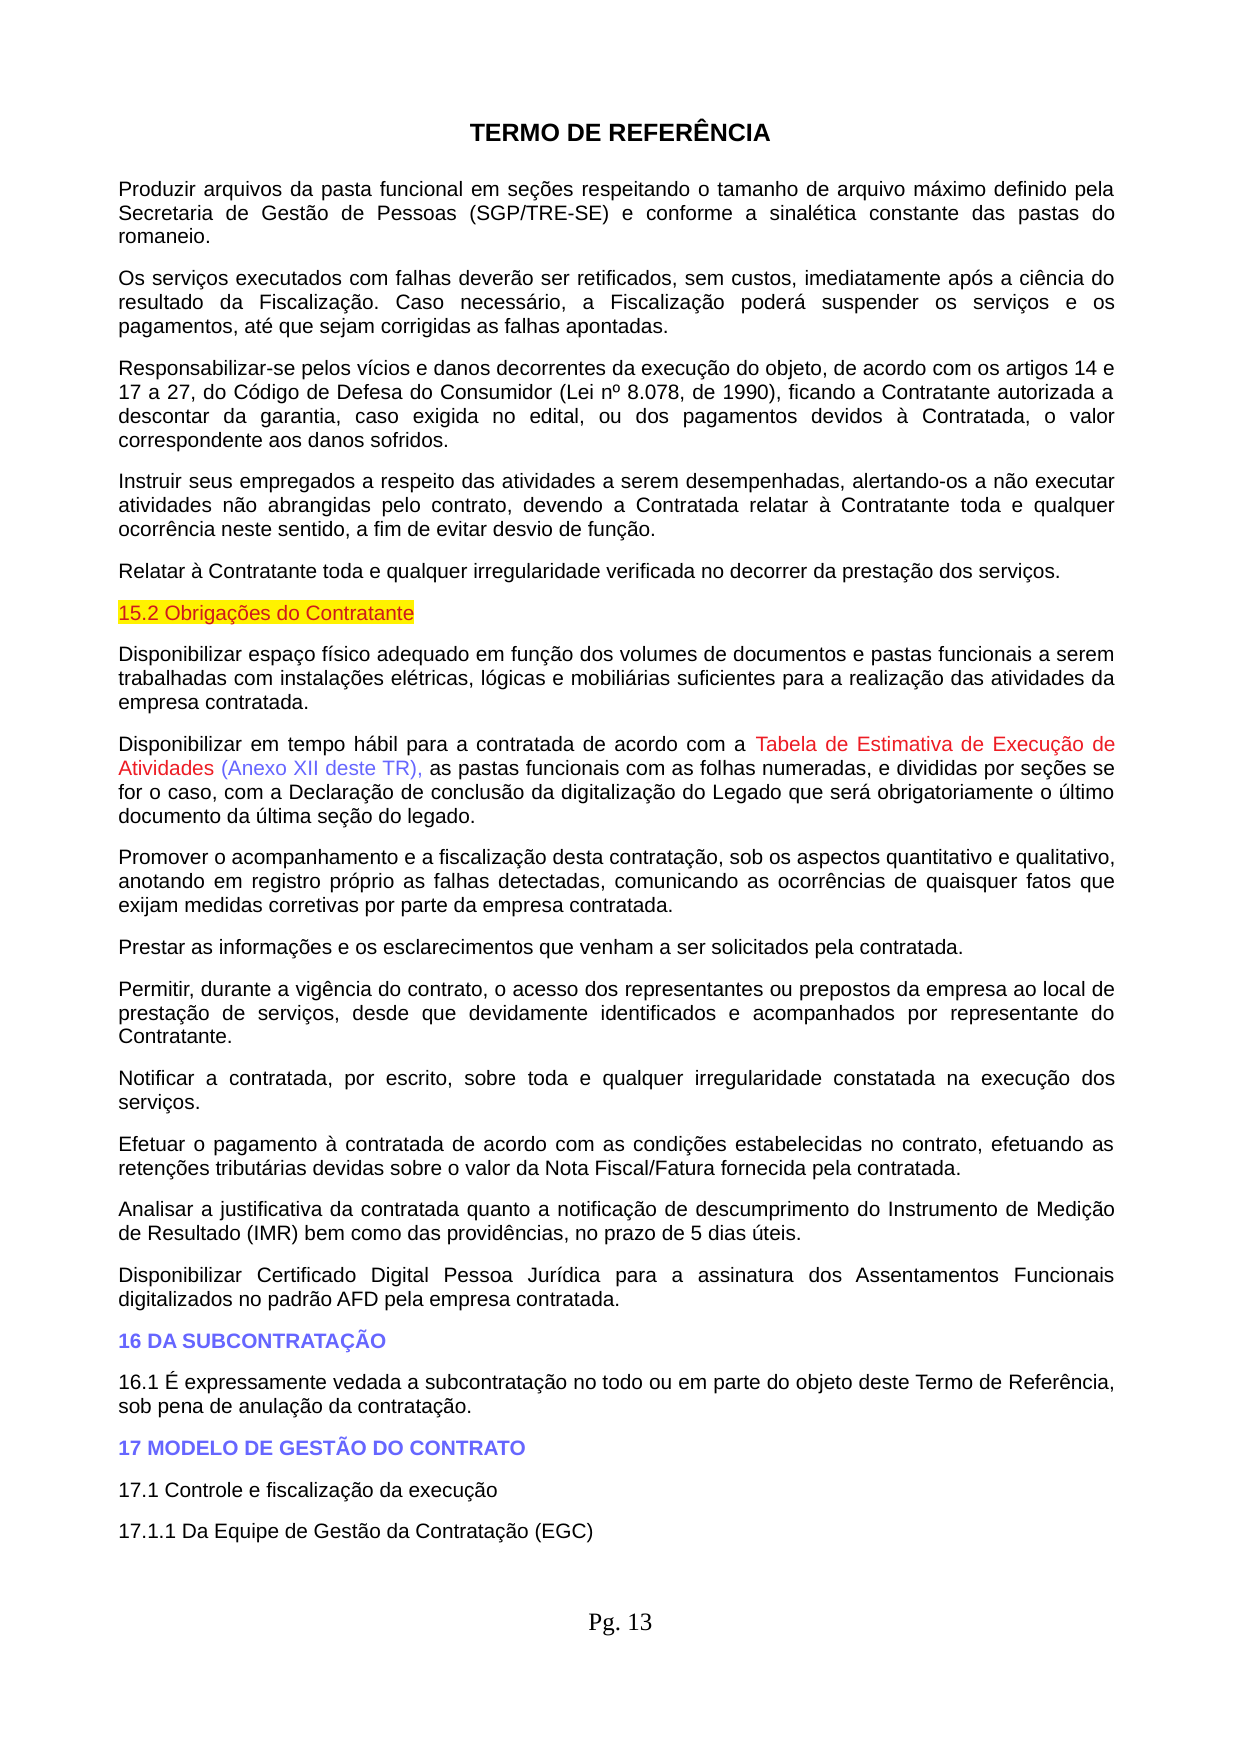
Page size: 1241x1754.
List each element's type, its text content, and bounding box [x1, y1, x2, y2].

text 16 DA SUBCONTRATAÇÃO [118, 1328, 1116, 1352]
text Disponibilizar espaço físico adequado em função dos volumes de documentos e pastas funcionais a serem trabalhadas com instalações elétricas, lógicas e mobiliárias suficientes para a realização das atividades da empresa contratada. [118, 642, 1116, 714]
text Notificar a contratada, por escrito, sobre toda e qualquer irregularidade constatada na execução dos serviços. [118, 1066, 1116, 1114]
text 17.1 Controle e fiscalização da execução [118, 1477, 1116, 1501]
text Instruir seus empregados a respeito das atividades a serem desempenhadas, alertando-os a não executar atividades não abrangidas pelo contrato, devendo a Contratada relatar à Contratante toda e qualquer ocorrência neste sentido, a fim de evitar desvio de função. [118, 469, 1116, 541]
text Disponibilizar Certificado Digital Pessoa Jurídica para a assinatura dos Assentamentos Funcionais digitalizados no padrão AFD pela empresa contratada. [118, 1263, 1116, 1311]
text 17 MODELO DE GESTÃO DO CONTRATO [118, 1436, 1116, 1460]
text Responsabilizar-se pelos vícios e danos decorrentes da execução do objeto, de acordo com os artigos 14 e 17 a 27, do Código de Defesa do Consumidor (Lei nº 8.078, de 1990), ficando a Contratante autorizada a descontar da garantia, caso exigida no edital, ou dos pagamentos devidos à Contratada, o valor correspondente aos danos sofridos. [118, 356, 1116, 451]
text Produzir arquivos da pasta funcional em seções respeitando o tamanho de arquivo máximo definido pela Secretaria de Gestão de Pessoas (SGP/TRE-SE) e conforme a sinalética constante das pastas do romaneio. [118, 176, 1116, 248]
text Relatar à Contratante toda e qualquer irregularidade verificada no decorrer da prestação dos serviços. [118, 559, 1116, 583]
text Permitir, durante a vigência do contrato, o acesso dos representantes ou prepostos da empresa ao local de prestação de serviços, desde que devidamente identificados e acompanhados por representante do Contratante. [118, 976, 1116, 1048]
text Prestar as informações e os esclarecimentos que venham a ser solicitados pela contratada. [118, 935, 1116, 959]
text Os serviços executados com falhas deverão ser retificados, sem custos, imediatamente após a ciência do resultado da Fiscalização. Caso necessário, a Fiscalização poderá suspender os serviços e os pagamentos, até que sejam corrigidas as falhas apontadas. [118, 266, 1116, 338]
text 17.1.1 Da Equipe de Gestão da Contratação (EGC) [118, 1519, 1116, 1543]
text Analisar a justificativa da contratada quanto a notificação de descumprimento do Instrumento de Medição de Resultado (IMR) bem como das providências, no prazo de 5 dias úteis. [118, 1197, 1116, 1245]
text 16.1 É expressamente vedada a subcontratação no todo ou em parte do objeto deste Termo de Referência, sob pena de anulação da contratação. [118, 1370, 1116, 1418]
text Efetuar o pagamento à contratada de acordo com as condições estabelecidas no contrato, efetuando as retenções tributárias devidas sobre o valor da Nota Fiscal/Fatura fornecida pela contratada. [118, 1132, 1116, 1179]
text Disponibilizar em tempo hábil para a contratada de acordo com a Tabela de Estimativa de Execução de Atividades (Anexo XII deste TR), as pastas funcionais com as folhas numeradas, e divididas por seções se for o caso, com a Declaração de conclusão da digitalização do Legado que será obrigatoriamente o último documento da última seção do legado. [118, 732, 1116, 827]
text 15.2 Obrigações do Contratante [118, 600, 1116, 624]
text Promover o acompanhamento e a fiscalização desta contratação, sob os aspectos quantitativo e qualitativo, anotando em registro próprio as falhas detectadas, comunicando as ocorrências de quaisquer fatos que exijam medidas corretivas por parte da empresa contratada. [118, 845, 1116, 917]
